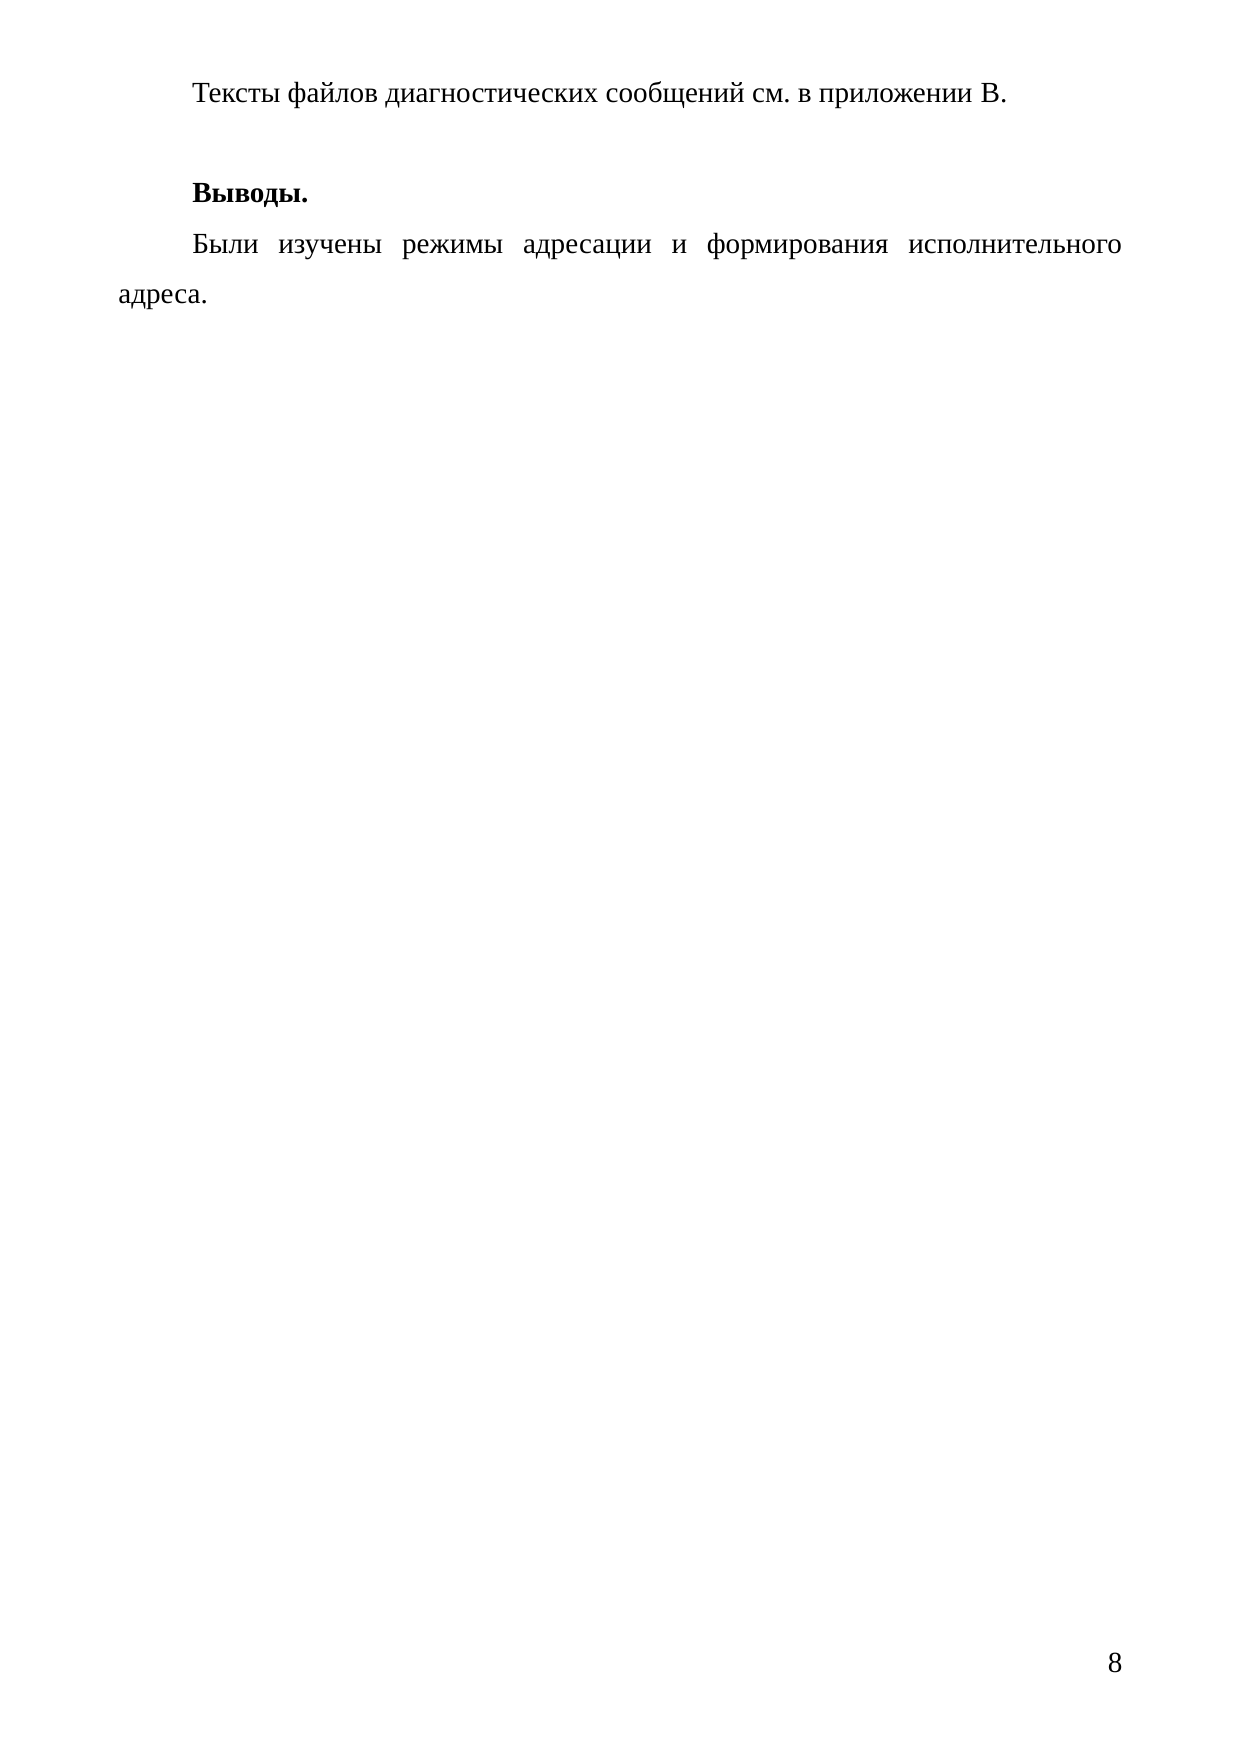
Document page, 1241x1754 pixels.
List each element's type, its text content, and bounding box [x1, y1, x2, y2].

text Были изучены режимы адресации и формирования исполнительного адреса. [118, 226, 1122, 310]
text Тексты файлов диагностических сообщений см. в приложении B. [118, 75, 1122, 108]
subtitle Выводы. [118, 176, 1122, 209]
